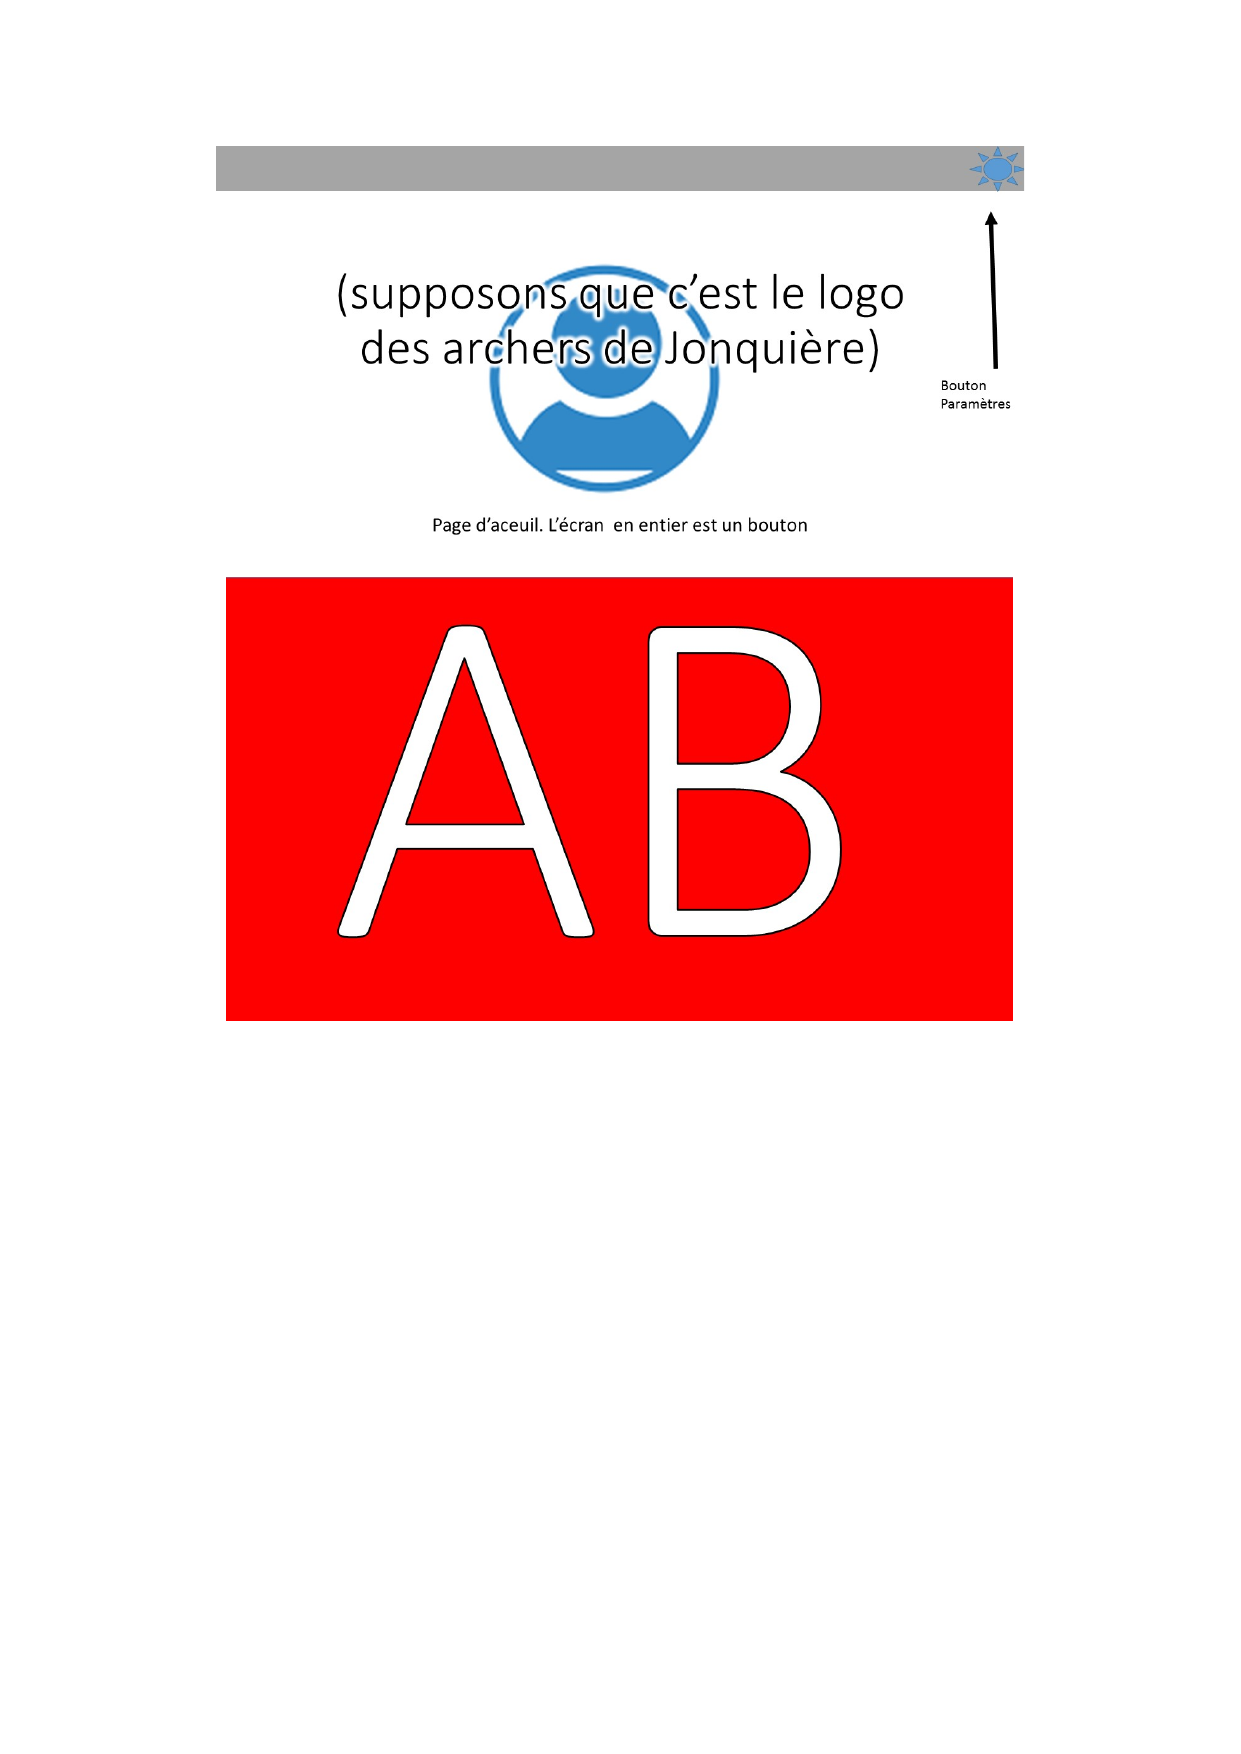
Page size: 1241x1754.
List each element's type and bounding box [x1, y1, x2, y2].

picture [216, 146, 1025, 1021]
